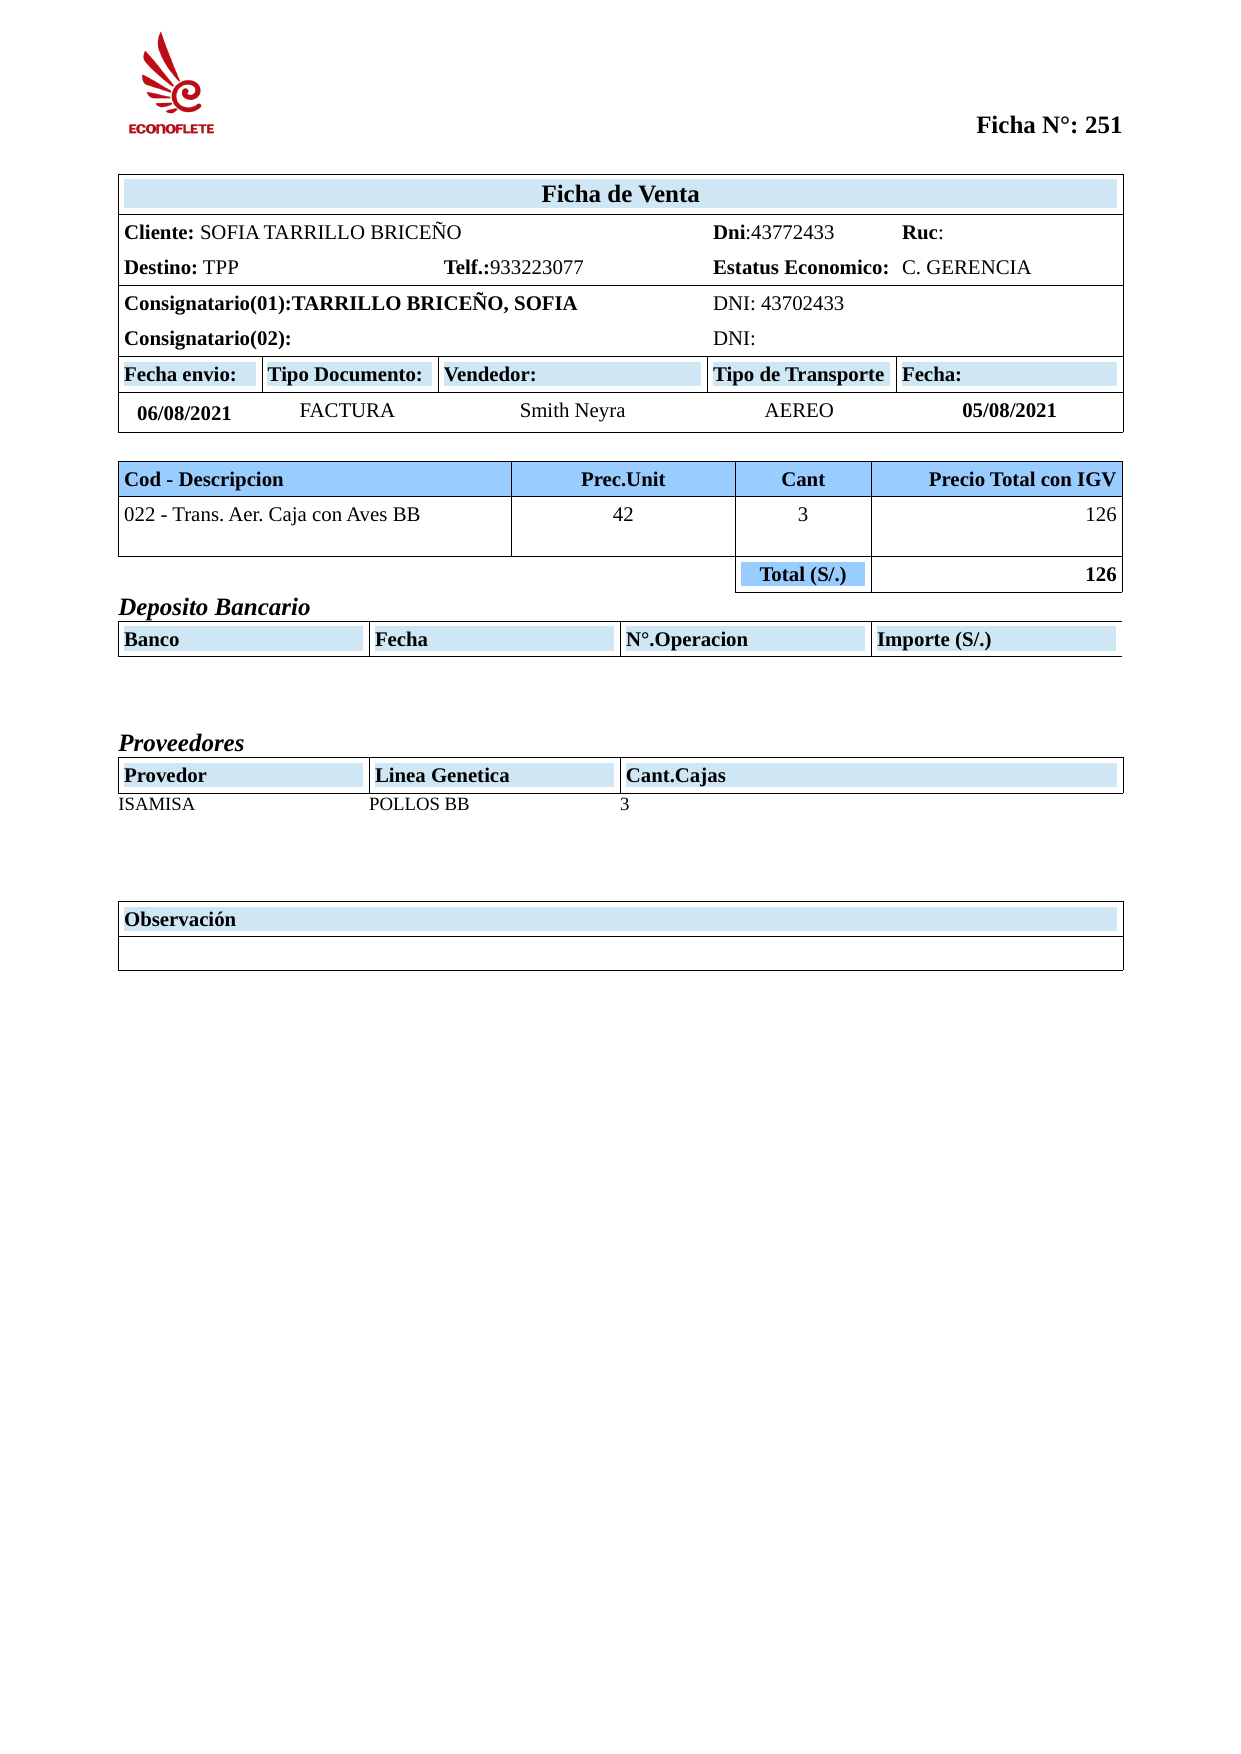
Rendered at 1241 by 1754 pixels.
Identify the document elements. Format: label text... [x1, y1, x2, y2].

table_header Importe (S/.) [872, 622, 1122, 656]
table_cell Cliente: SOFIA TARRILLO BRICEÑO [119, 215, 707, 249]
table_cell Consignatario(01):TARRILLO BRICEÑO, SOFIA [119, 286, 707, 321]
table_cell 06/08/2021 [119, 393, 262, 432]
table_cell 05/08/2021 [896, 393, 1123, 432]
table_cell [871, 657, 1122, 680]
table_cell Fecha envio: [119, 357, 262, 392]
table_cell [620, 815, 1123, 836]
table_cell Estatus Economico: [707, 249, 896, 285]
table_cell 3 [620, 794, 1123, 814]
text Proveedores [118, 728, 1122, 757]
table_cell FACTURA [262, 393, 438, 432]
table_cell [620, 705, 871, 728]
table_cell 42 [512, 497, 735, 556]
table_header Provedor [119, 758, 369, 793]
table_cell Total (S/.) [736, 557, 871, 592]
table_header Banco [119, 622, 369, 656]
table_header N°.Operacion [621, 622, 871, 656]
table_cell [620, 680, 871, 704]
table_cell [119, 937, 1123, 969]
text Deposito Bancario [118, 592, 1122, 621]
table_header Linea Genetica [370, 758, 620, 793]
picture [118, 31, 225, 134]
table_header Cant.Cajas [621, 758, 1123, 793]
table_cell [620, 657, 871, 680]
table_cell [118, 705, 369, 728]
table_cell [118, 836, 369, 858]
table_header Cant [736, 462, 871, 496]
table_cell DNI: [707, 321, 1123, 356]
table_header Prec.Unit [512, 462, 735, 496]
table_cell [118, 657, 369, 680]
table_cell Telf.:933223077 [438, 249, 707, 285]
table_cell [118, 858, 369, 879]
table_cell [118, 680, 369, 704]
table_cell [620, 879, 1123, 901]
table_cell 126 [872, 497, 1122, 556]
table_cell Vendedor: [439, 357, 707, 392]
table_cell [620, 836, 1123, 858]
table_header Observación [119, 902, 1123, 936]
table_cell [511, 557, 735, 592]
table_header Precio Total con IGV [872, 462, 1122, 496]
table_cell [620, 858, 1123, 879]
table_cell [369, 879, 620, 901]
table_cell C. GERENCIA [896, 249, 1123, 285]
table_cell [118, 557, 511, 592]
table_cell 126 [872, 557, 1122, 592]
table_cell Dni:43772433 [707, 215, 896, 249]
table_cell POLLOS BB [369, 794, 620, 814]
table_cell [369, 680, 620, 704]
table_cell 3 [736, 497, 871, 556]
table_cell [871, 705, 1122, 728]
table_cell 022 - Trans. Aer. Caja con Aves BB [119, 497, 511, 556]
table_cell Smith Neyra [438, 393, 707, 432]
table_cell [369, 657, 620, 680]
table_cell Fecha: [897, 357, 1123, 392]
table_cell Tipo Documento: [263, 357, 438, 392]
table_cell Tipo de Transporte [708, 357, 896, 392]
table_cell [369, 858, 620, 879]
table_cell [871, 680, 1122, 704]
table_cell [369, 815, 620, 836]
table_cell [369, 836, 620, 858]
table_cell [118, 879, 369, 901]
table_cell [118, 815, 369, 836]
table_cell Ruc: [896, 215, 1123, 249]
table_cell ISAMISA [118, 794, 369, 814]
table_header Cod - Descripcion [119, 462, 511, 496]
table_cell Destino: TPP [119, 249, 438, 285]
table_cell AEREO [707, 393, 896, 432]
table_header Fecha [370, 622, 620, 656]
table_cell Consignatario(02): [119, 321, 707, 356]
table_cell [369, 705, 620, 728]
table_cell DNI: 43702433 [707, 286, 1123, 321]
table_header Ficha de Venta [119, 175, 1123, 214]
